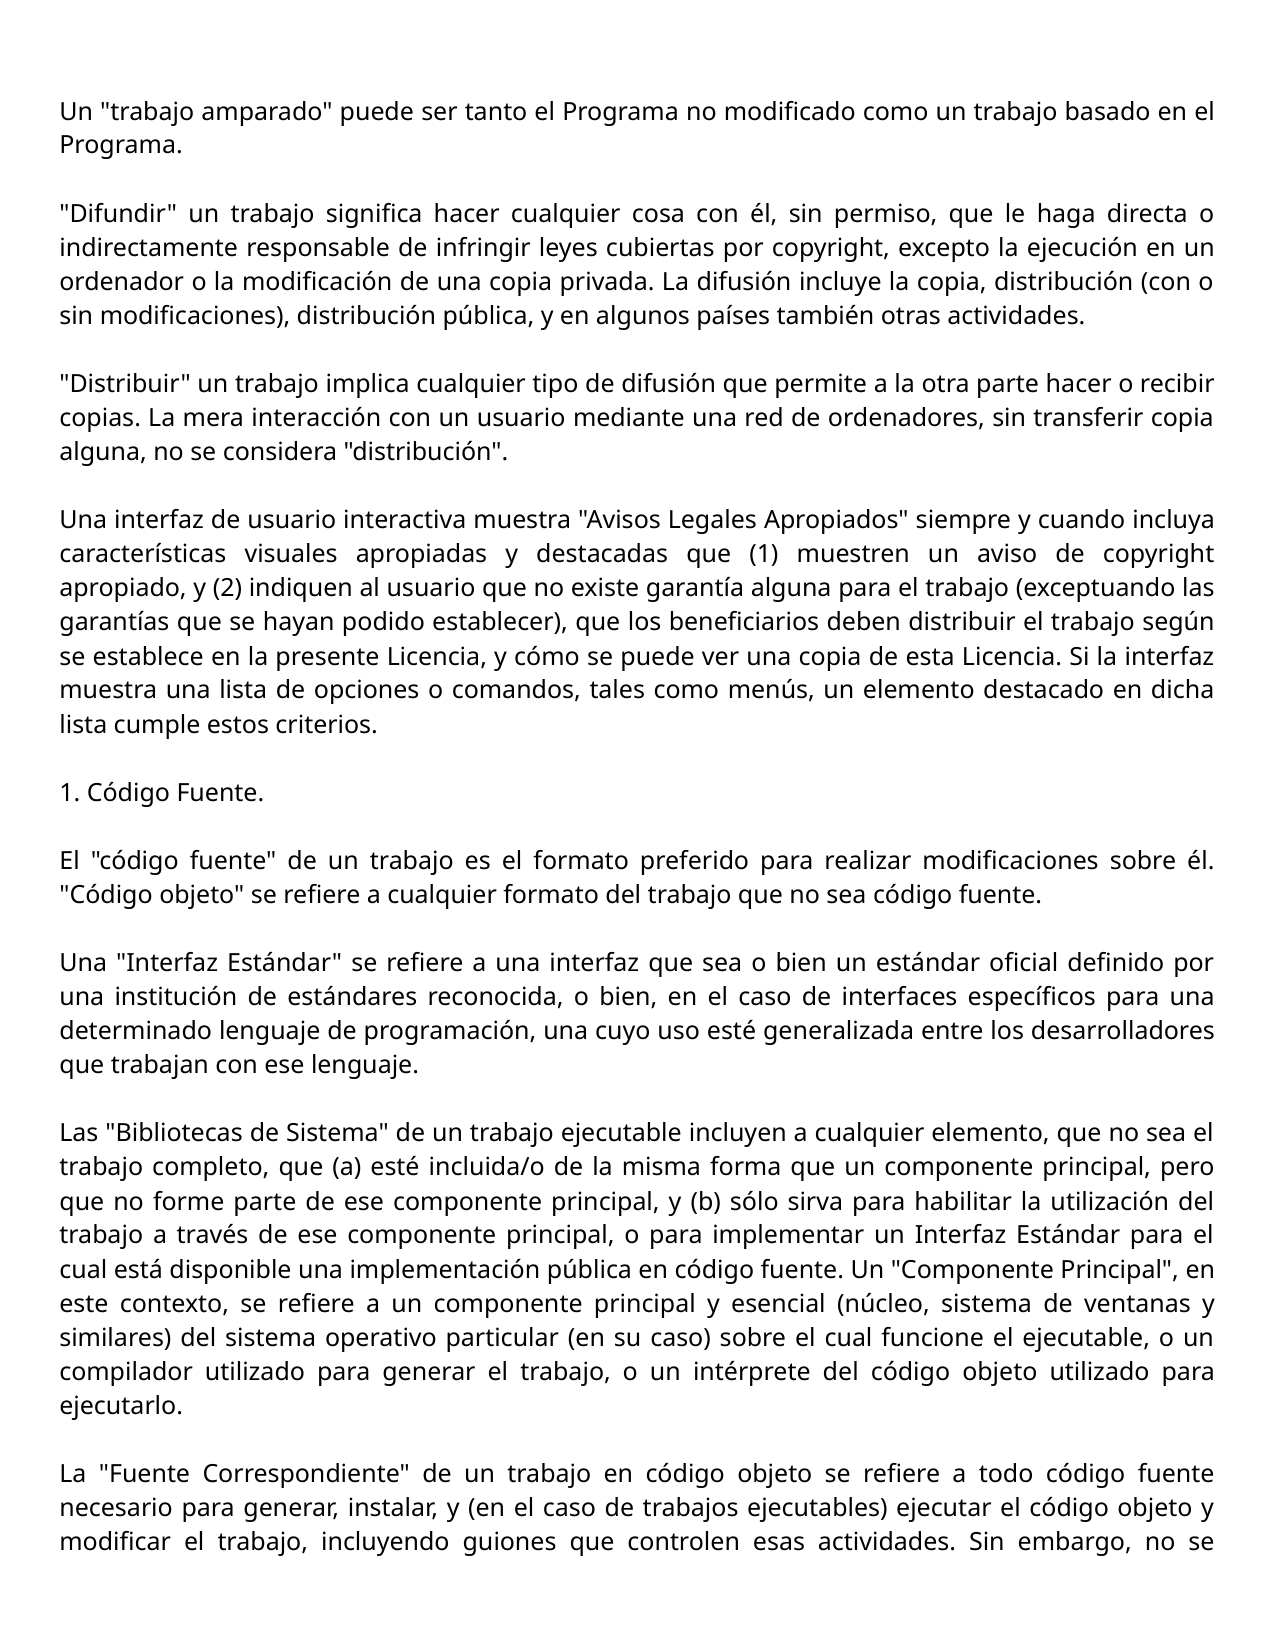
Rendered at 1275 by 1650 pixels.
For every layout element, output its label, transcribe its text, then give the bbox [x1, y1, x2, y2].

text 1. Código Fuente. [59, 774, 1216, 808]
text La "Fuente Correspondiente" de un trabajo en código objeto se refiere a todo código fuente necesario para generar, instalar, y (en el caso de trabajos ejecutables) ejecutar el código objeto y modificar el trabajo, incluyendo guiones que controlen esas actividades. Sin embargo, no se [59, 1456, 1216, 1558]
text El "código fuente" de un trabajo es el formato preferido para realizar modificaciones sobre él. "Código objeto" se refiere a cualquier formato del trabajo que no sea código fuente. [59, 842, 1216, 911]
text "Distribuir" un trabajo implica cualquier tipo de difusión que permite a la otra parte hacer o recibir copias. La mera interacción con un usuario mediante una red de ordenadores, sin transferir copia alguna, no se considera "distribución". [59, 366, 1216, 468]
text Las "Bibliotecas de Sistema" de un trabajo ejecutable incluyen a cualquier elemento, que no sea el trabajo completo, que (a) esté incluida/o de la misma forma que un componente principal, pero que no forme parte de ese componente principal, y (b) sólo sirva para habilitar la utilización del trabajo a través de ese componente principal, o para implementar un Interfaz Estándar para el cual está disponible una implementación pública en código fuente. Un "Componente Principal", en este contexto, se refiere a un componente principal y esencial (núcleo, sistema de ventanas y similares) del sistema operativo particular (en su caso) sobre el cual funcione el ejecutable, o un compilador utilizado para generar el trabajo, o un intérprete del código objeto utilizado para ejecutarlo. [59, 1115, 1216, 1422]
text Un "trabajo amparado" puede ser tanto el Programa no modificado como un trabajo basado en el Programa. [59, 93, 1216, 161]
text Una interfaz de usuario interactiva muestra "Avisos Legales Apropiados" siempre y cuando incluya características visuales apropiadas y destacadas que (1) muestren un aviso de copyright apropiado, y (2) indiquen al usuario que no existe garantía alguna para el trabajo (exceptuando las garantías que se hayan podido establecer), que los beneficiarios deben distribuir el trabajo según se establece en la presente Licencia, y cómo se puede ver una copia de esta Licencia. Si la interfaz muestra una lista de opciones o comandos, tales como menús, un elemento destacado en dicha lista cumple estos criterios. [59, 502, 1216, 740]
text "Difundir" un trabajo significa hacer cualquier cosa con él, sin permiso, que le haga directa o indirectamente responsable de infringir leyes cubiertas por copyright, excepto la ejecución en un ordenador o la modificación de una copia privada. La difusión incluye la copia, distribución (con o sin modificaciones), distribución pública, y en algunos países también otras actividades. [59, 195, 1216, 332]
text Una "Interfaz Estándar" se refiere a una interfaz que sea o bien un estándar oficial definido por una institución de estándares reconocida, o bien, en el caso de interfaces específicos para una determinado lenguaje de programación, una cuyo uso esté generalizada entre los desarrolladores que trabajan con ese lenguaje. [59, 945, 1216, 1081]
